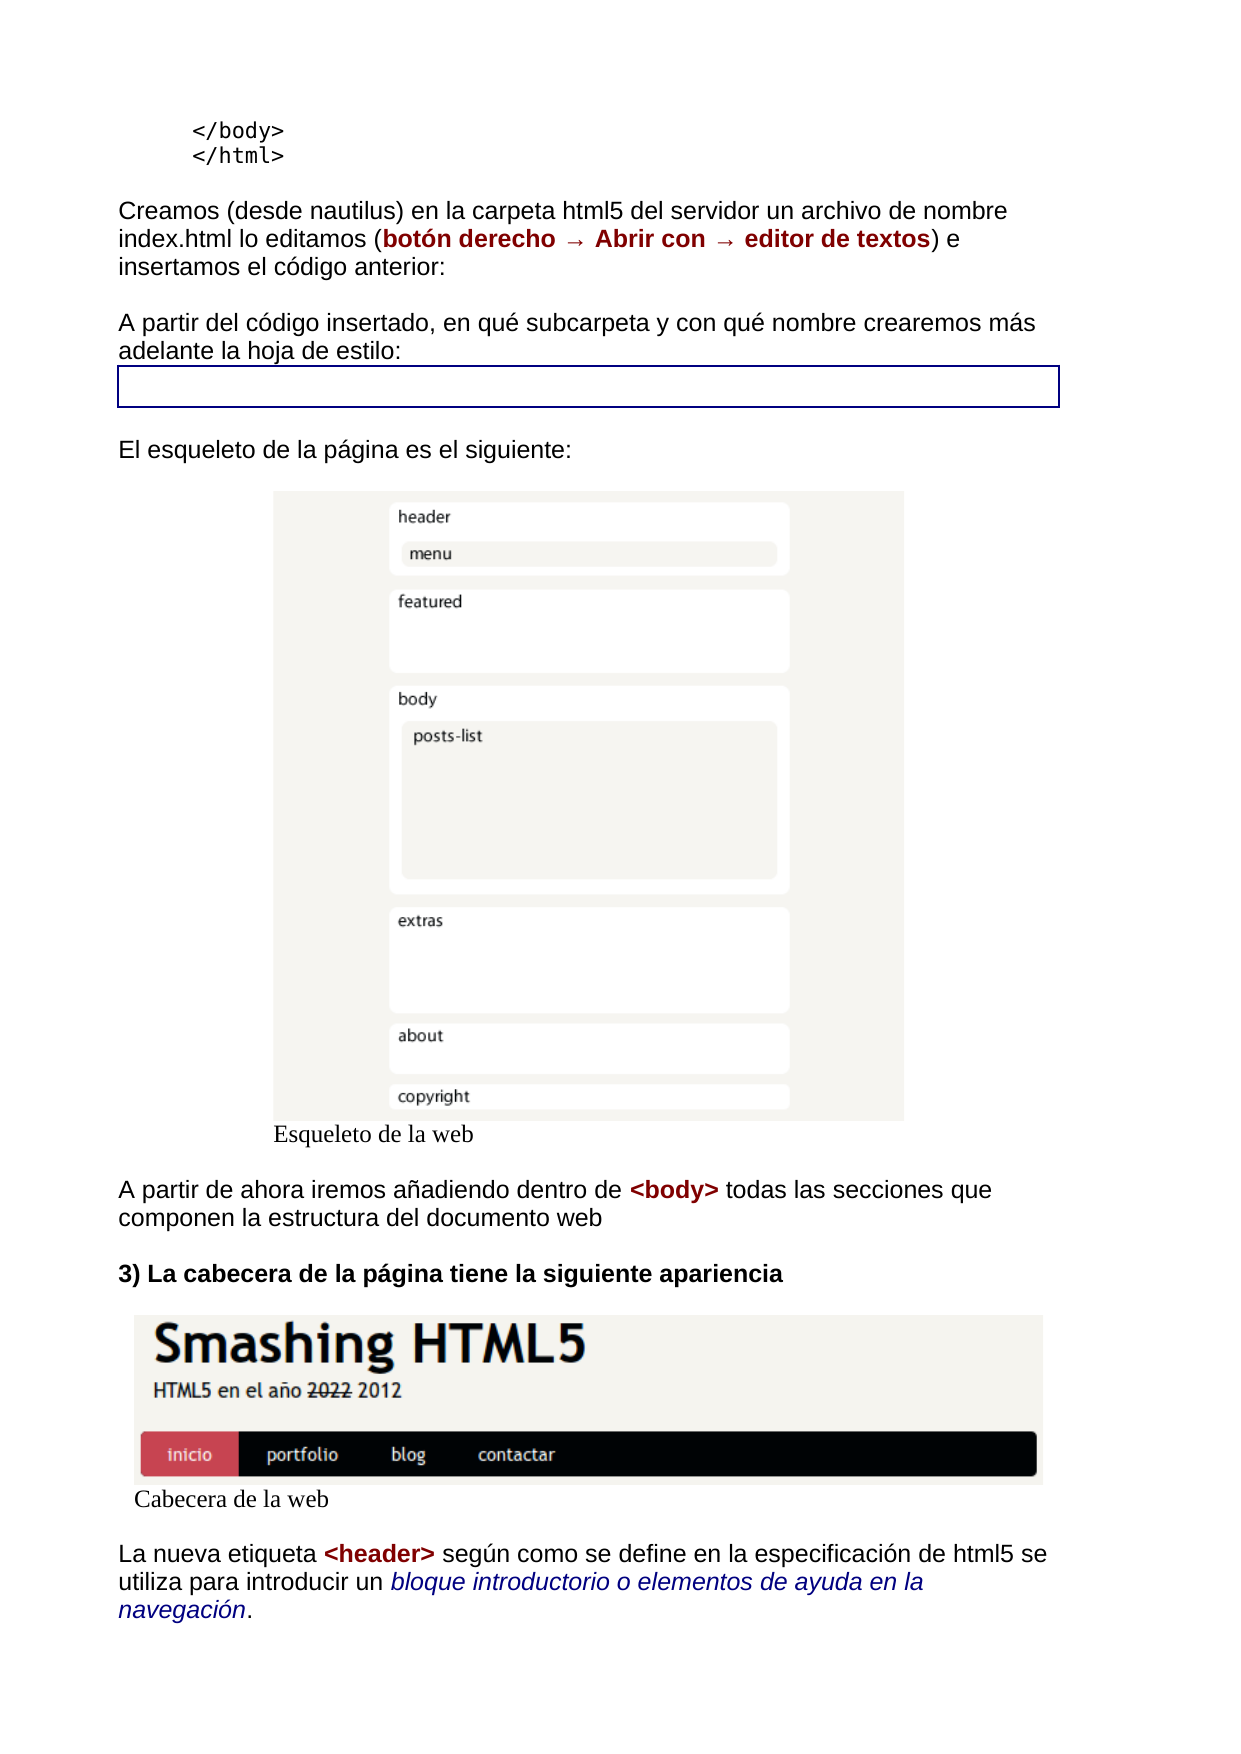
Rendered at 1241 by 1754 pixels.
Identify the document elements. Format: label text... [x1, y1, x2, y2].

text 3) La cabecera de la página tiene la siguiente apariencia [118, 1259, 1059, 1287]
text Cabecera de la web [134, 1485, 1043, 1512]
picture [134, 1315, 1044, 1485]
text Esqueleto de la web [273, 1121, 904, 1148]
text </html> [192, 144, 1059, 169]
picture [273, 491, 905, 1121]
text La nueva etiqueta <header> según como se define en la especificación de html5 se utiliza para introducir un bloque introductorio o elementos de ayuda en la navegación. [118, 1540, 1059, 1624]
text </body> [192, 118, 1059, 144]
text A partir del código insertado, en qué subcarpeta y con qué nombre crearemos más adelante la hoja de estilo: [118, 309, 1059, 364]
text A partir de ahora iremos añadiendo dentro de <body> todas las secciones que componen la estructura del documento web [118, 1176, 1059, 1232]
text El esqueleto de la página es el siguiente: [118, 436, 1059, 464]
table_header [119, 367, 1058, 406]
text Creamos (desde nautilus) en la carpeta html5 del servidor un archivo de nombre index.html lo editamos (botón derecho → Abrir con → editor de textos) e insertamos el código anterior: [118, 197, 1059, 281]
